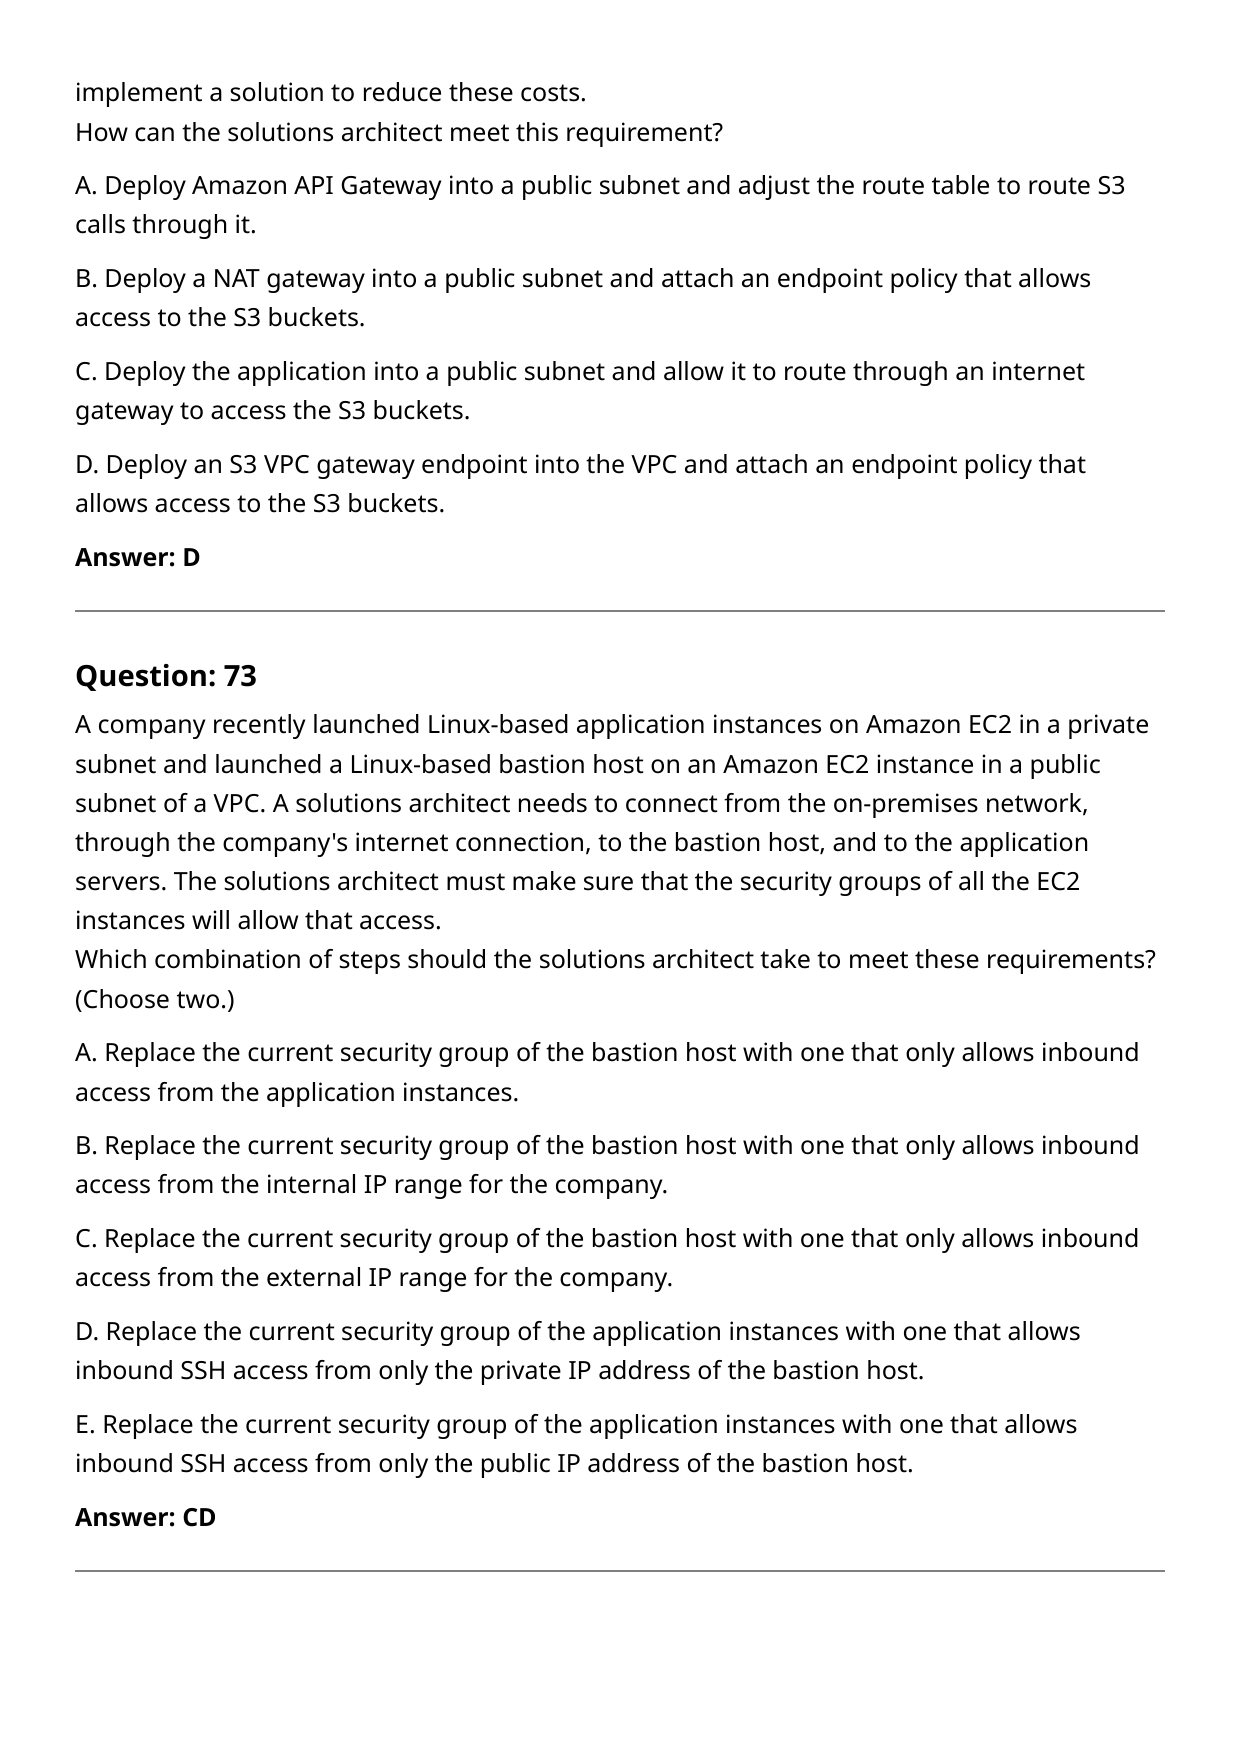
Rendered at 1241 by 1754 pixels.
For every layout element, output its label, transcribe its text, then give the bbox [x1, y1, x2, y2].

text Answer: D [75, 539, 1165, 574]
text A. Deploy Amazon API Gateway into a public subnet and adjust the route table to route S3 calls through it. [75, 168, 1165, 241]
text C. Replace the current security group of the bastion host with one that only allows inbound access from the external IP range for the company. [75, 1221, 1165, 1294]
text E. Replace the current security group of the application instances with one that allows inbound SSH access from only the public IP address of the bastion host. [75, 1407, 1165, 1480]
text A. Replace the current security group of the bastion host with one that only allows inbound access from the application instances. [75, 1035, 1165, 1108]
text D. Deploy an S3 VPC gateway endpoint into the VPC and attach an endpoint policy that allows access to the S3 buckets. [75, 447, 1165, 520]
text C. Deploy the application into a public subnet and allow it to route through an internet gateway to access the S3 buckets. [75, 354, 1165, 427]
text implement a solution to reduce these costs. How can the solutions architect meet this requirement? [75, 75, 1165, 148]
text B. Deploy a NAT gateway into a public subnet and attach an endpoint policy that allows access to the S3 buckets. [75, 261, 1165, 334]
subtitle Question: 73 [75, 655, 1165, 694]
text A company recently launched Linux-based application instances on Amazon EC2 in a private subnet and launched a Linux-based bastion host on an Amazon EC2 instance in a public subnet of a VPC. A solutions architect needs to connect from the on-premises network, through the company's internet connection, to the bastion host, and to the application servers. The solutions architect must make sure that the security groups of all the EC2 instances will allow that access. Which combination of steps should the solutions architect take to meet these requirements? (Choose two.) [75, 707, 1165, 1015]
text Answer: CD [75, 1499, 1165, 1534]
text B. Replace the current security group of the bastion host with one that only allows inbound access from the internal IP range for the company. [75, 1128, 1165, 1201]
text D. Replace the current security group of the application instances with one that allows inbound SSH access from only the private IP address of the bastion host. [75, 1314, 1165, 1387]
